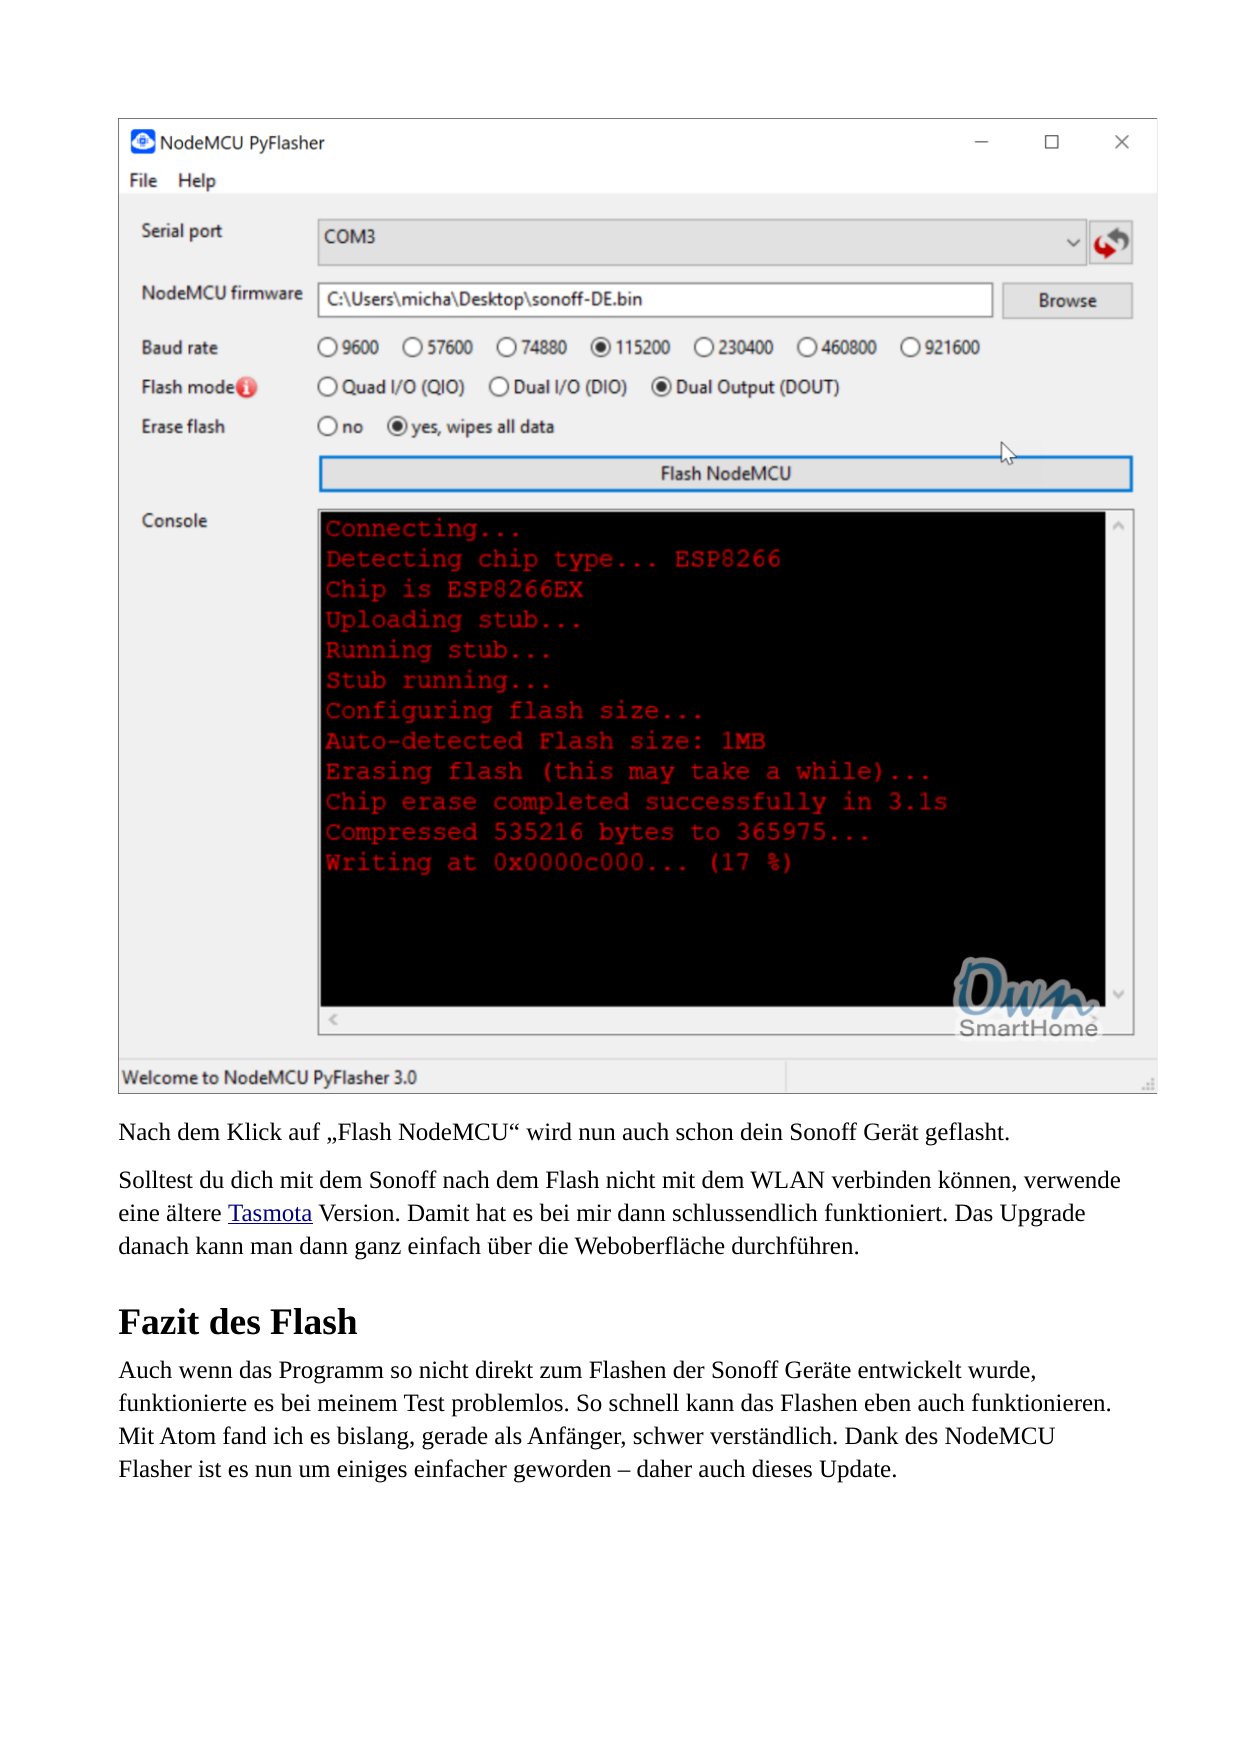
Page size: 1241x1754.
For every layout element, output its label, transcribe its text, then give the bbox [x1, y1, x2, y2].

text Solltest du dich mit dem Sonoff nach dem Flash nicht mit dem WLAN verbinden können, verwende eine ältere Tasmota Version. Damit hat es bei mir dann schlussendlich funktioniert. Das Upgrade danach kann man dann ganz einfach über die Weboberfläche durchführen. [118, 1165, 1122, 1260]
text Auch wenn das Programm so nicht direkt zum Flashen der Sonoff Geräte entwickelt wurde, funktionierte es bei meinem Test problemlos. So schnell kann das Flashen eben auch funktionieren. Mit Atom fand ich es bislang, gerade als Anfänger, schwer verständlich. Dank des NodeMCU Flasher ist es nun um einiges einfacher geworden – daher auch dieses Update. [118, 1355, 1122, 1483]
subtitle Fazit des Flash [118, 1299, 1122, 1343]
text Nach dem Klick auf „Flash NodeMCU“ wird nun auch schon dein Sonoff Gerät geflasht. [118, 1117, 1122, 1146]
picture [118, 118, 1158, 1094]
